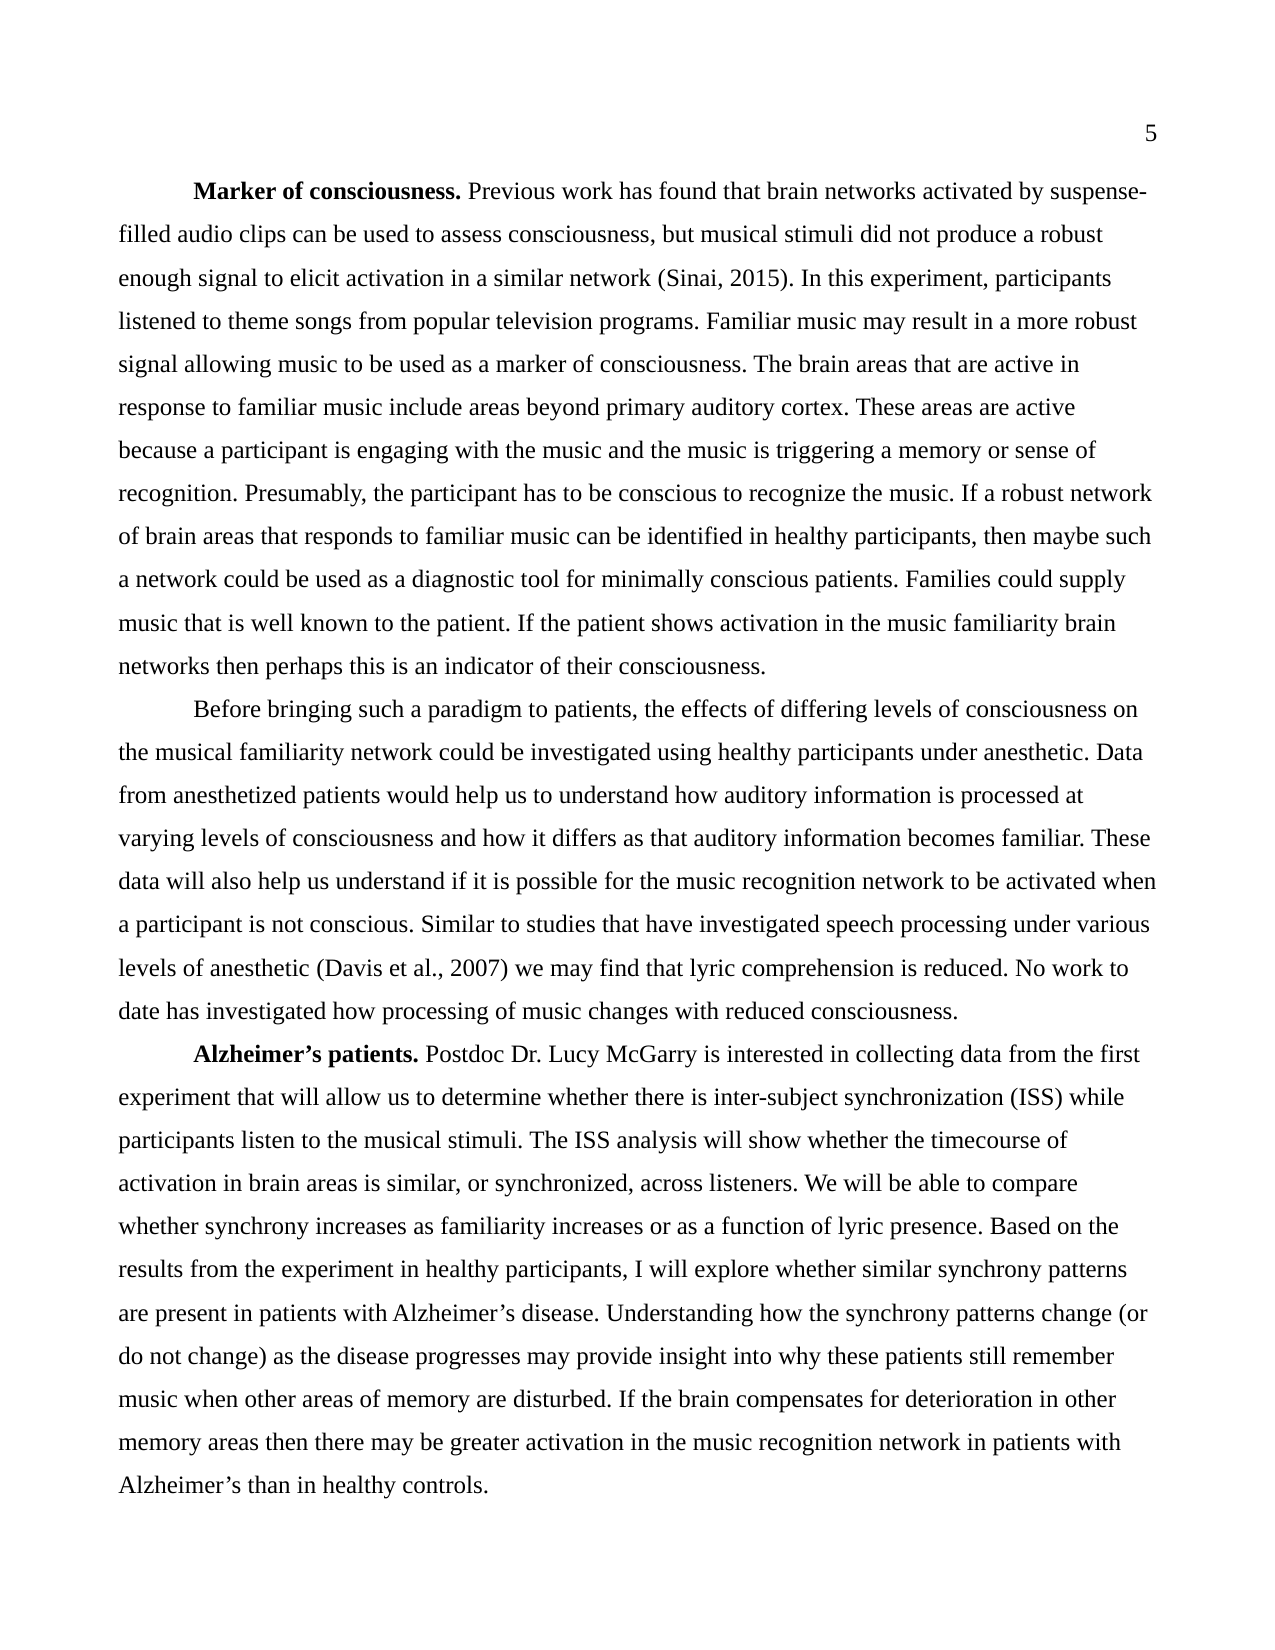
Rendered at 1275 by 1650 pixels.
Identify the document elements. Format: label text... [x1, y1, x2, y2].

text Marker of consciousness. Previous work has found that brain networks activated by suspense-filled audio clips can be used to assess consciousness, but musical stimuli did not produce a robust enough signal to elicit activation in a similar network (Sinai, 2015)⁠. In this experiment, participants listened to theme songs from popular television programs. Familiar music may result in a more robust signal allowing music to be used as a marker of consciousness. The brain areas that are active in response to familiar music include areas beyond primary auditory cortex. These areas are active because a participant is engaging with the music and the music is triggering a memory or sense of recognition. Presumably, the participant has to be conscious to recognize the music. If a robust network of brain areas that responds to familiar music can be identified in healthy participants, then maybe such a network could be used as a diagnostic tool for minimally conscious patients. Families could supply music that is well known to the patient. If the patient shows activation in the music familiarity brain networks then perhaps this is an indicator of their consciousness. [118, 176, 1157, 679]
text Before bringing such a paradigm to patients, the effects of differing levels of consciousness on the musical familiarity network could be investigated using healthy participants under anesthetic. Data from anesthetized patients would help us to understand how auditory information is processed at varying levels of consciousness and how it differs as that auditory information becomes familiar. These data will also help us understand if it is possible for the music recognition network to be activated when a participant is not conscious. Similar to studies that have investigated speech processing under various levels of anesthetic (Davis et al., 2007)⁠ we may find that lyric comprehension is reduced. No work to date has investigated how processing of music changes with reduced consciousness. [118, 694, 1157, 1024]
text Alzheimer’s patients. Postdoc Dr. Lucy McGarry is interested in collecting data from the first experiment that will allow us to determine whether there is inter-subject synchronization (ISS) while participants listen to the musical stimuli. The ISS analysis will show whether the timecourse of activation in brain areas is similar, or synchronized, across listeners. We will be able to compare whether synchrony increases as familiarity increases or as a function of lyric presence. Based on the results from the experiment in healthy participants, I will explore whether similar synchrony patterns are present in patients with Alzheimer’s disease. Understanding how the synchrony patterns change (or do not change) as the disease progresses may provide insight into why these patients still remember music when other areas of memory are disturbed. If the brain compensates for deterioration in other memory areas then there may be greater activation in the music recognition network in patients with Alzheimer’s than in healthy controls. [118, 1039, 1157, 1499]
